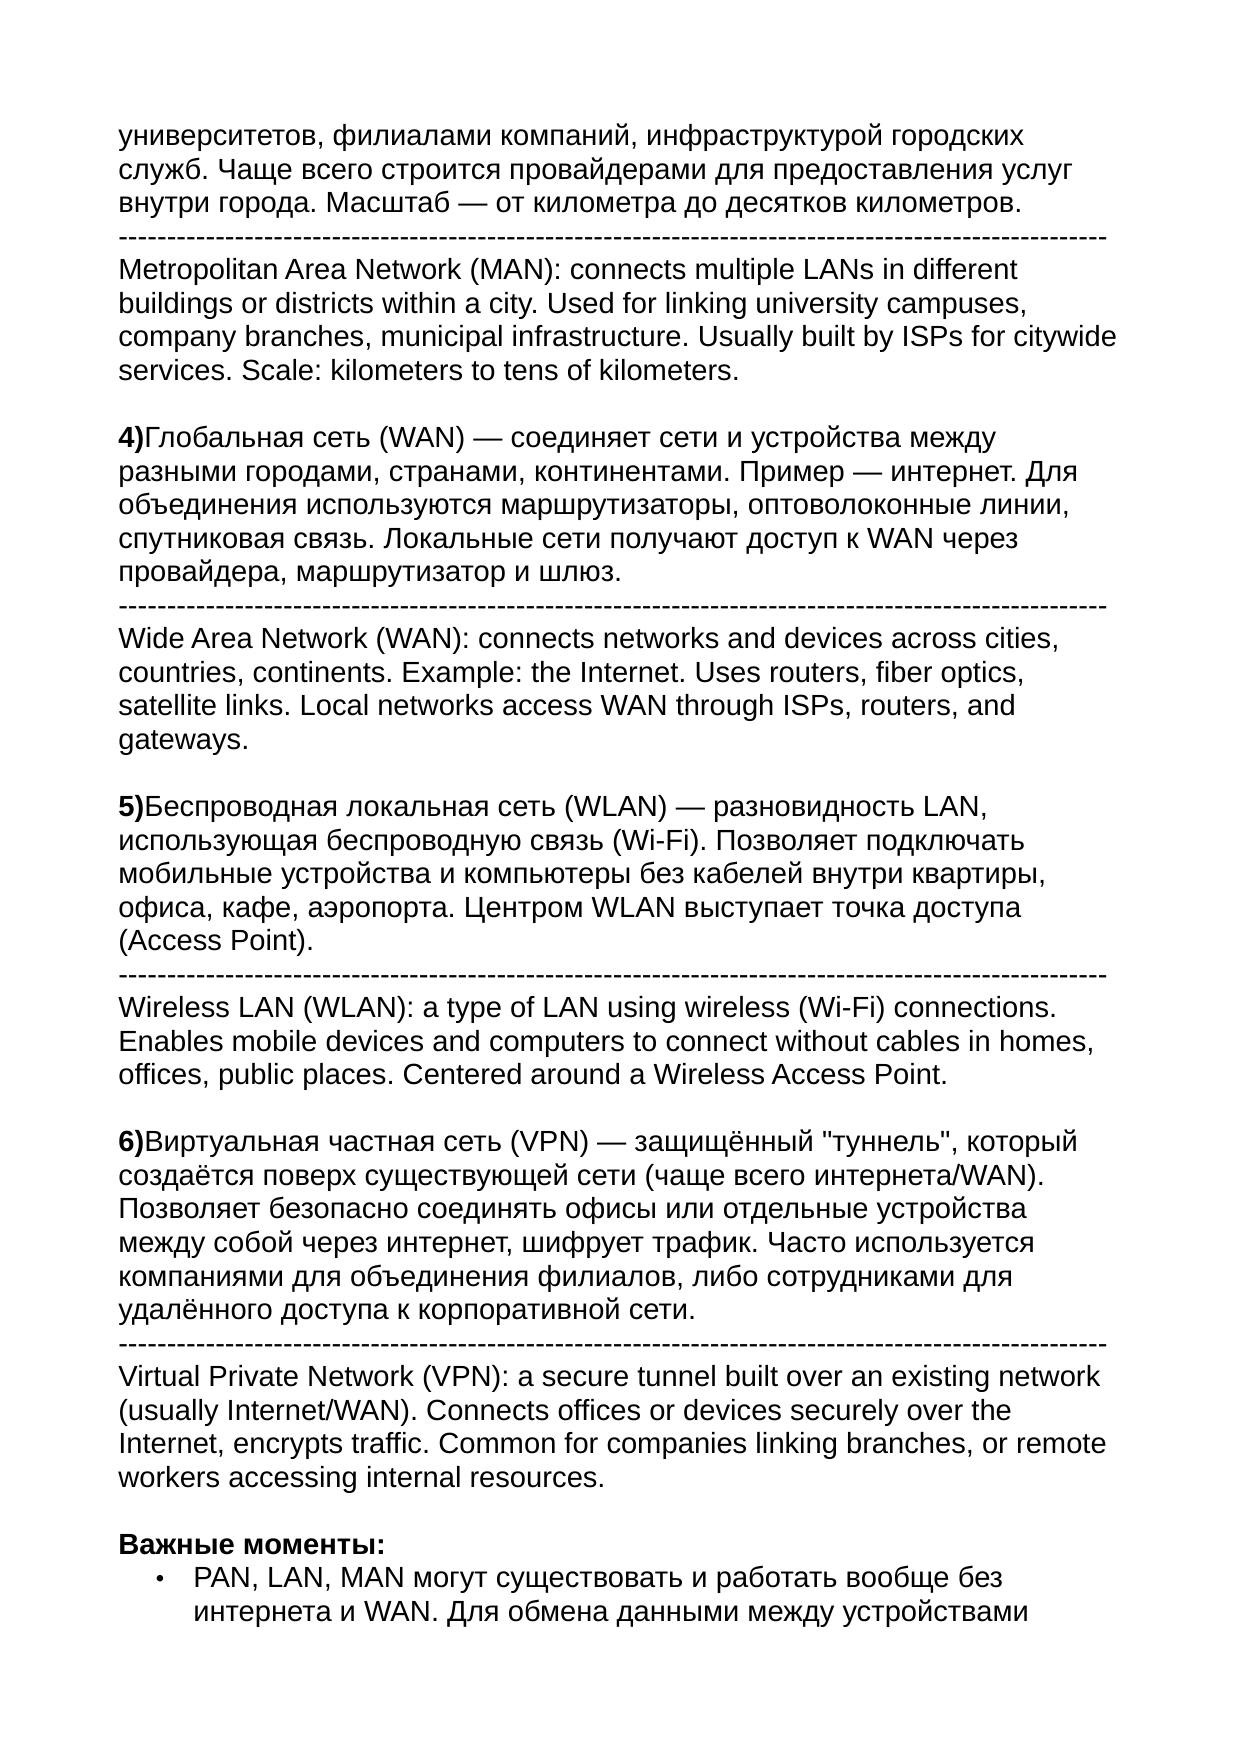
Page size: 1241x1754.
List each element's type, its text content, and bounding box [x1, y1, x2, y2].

text Wireless LAN (WLAN): a type of LAN using wireless (Wi-Fi) connections. Enables mobile devices and computers to connect without cables in homes, offices, public places. Centered around a Wireless Access Point. [118, 990, 1122, 1091]
text 4)Глобальная сеть (WAN) — соединяет сети и устройства между разными городами, странами, континентами. Пример — интернет. Для объединения используются маршрутизаторы, оптоволоконные линии, спутниковая связь. Локальные сети получают доступ к WAN через провайдера, маршрутизатор и шлюз. [118, 420, 1122, 588]
text Virtual Private Network (VPN): a secure tunnel built over an existing network (usually Internet/WAN). Connects offices or devices securely over the Internet, encrypts traffic. Common for companies linking branches, or remote workers accessing internal resources. [118, 1359, 1122, 1493]
text ------------------------------------------------------------------------------------------------------ [118, 588, 1122, 621]
list PAN, LAN, MAN могут существовать и работать вообще без интернета и WAN. Для обмена данными между устройствами [156, 1560, 1122, 1627]
text ------------------------------------------------------------------------------------------------------ [118, 1326, 1122, 1359]
text Wide Area Network (WAN): connects networks and devices across cities, countries, continents. Example: the Internet. Uses routers, fiber optics, satellite links. Local networks access WAN through ISPs, routers, and gateways. [118, 621, 1122, 755]
text 6)Виртуальная частная сеть (VPN) — защищённый "туннель", который создаётся поверх существующей сети (чаще всего интернета/WAN). Позволяет безопасно соединять офисы или отдельные устройства между собой через интернет, шифрует трафик. Часто используется компаниями для объединения филиалов, либо сотрудниками для удалённого доступа к корпоративной сети. [118, 1124, 1122, 1326]
text Важные моменты: [118, 1527, 1122, 1560]
text Metropolitan Area Network (MAN): connects multiple LANs in different buildings or districts within a city. Used for linking university campuses, company branches, municipal infrastructure. Usually built by ISPs for citywide services. Scale: kilometers to tens of kilometers. [118, 252, 1122, 386]
text 5)Беспроводная локальная сеть (WLAN) — разновидность LAN, использующая беспроводную связь (Wi-Fi). Позволяет подключать мобильные устройства и компьютеры без кабелей внутри квартиры, офиса, кафе, аэропорта. Центром WLAN выступает точка доступа (Access Point). [118, 789, 1122, 957]
text ------------------------------------------------------------------------------------------------------ [118, 219, 1122, 252]
text университетов, филиалами компаний, инфраструктурой городских служб. Чаще всего строится провайдерами для предоставления услуг внутри города. Масштаб — от километра до десятков километров. [118, 118, 1122, 219]
text ------------------------------------------------------------------------------------------------------ [118, 957, 1122, 990]
